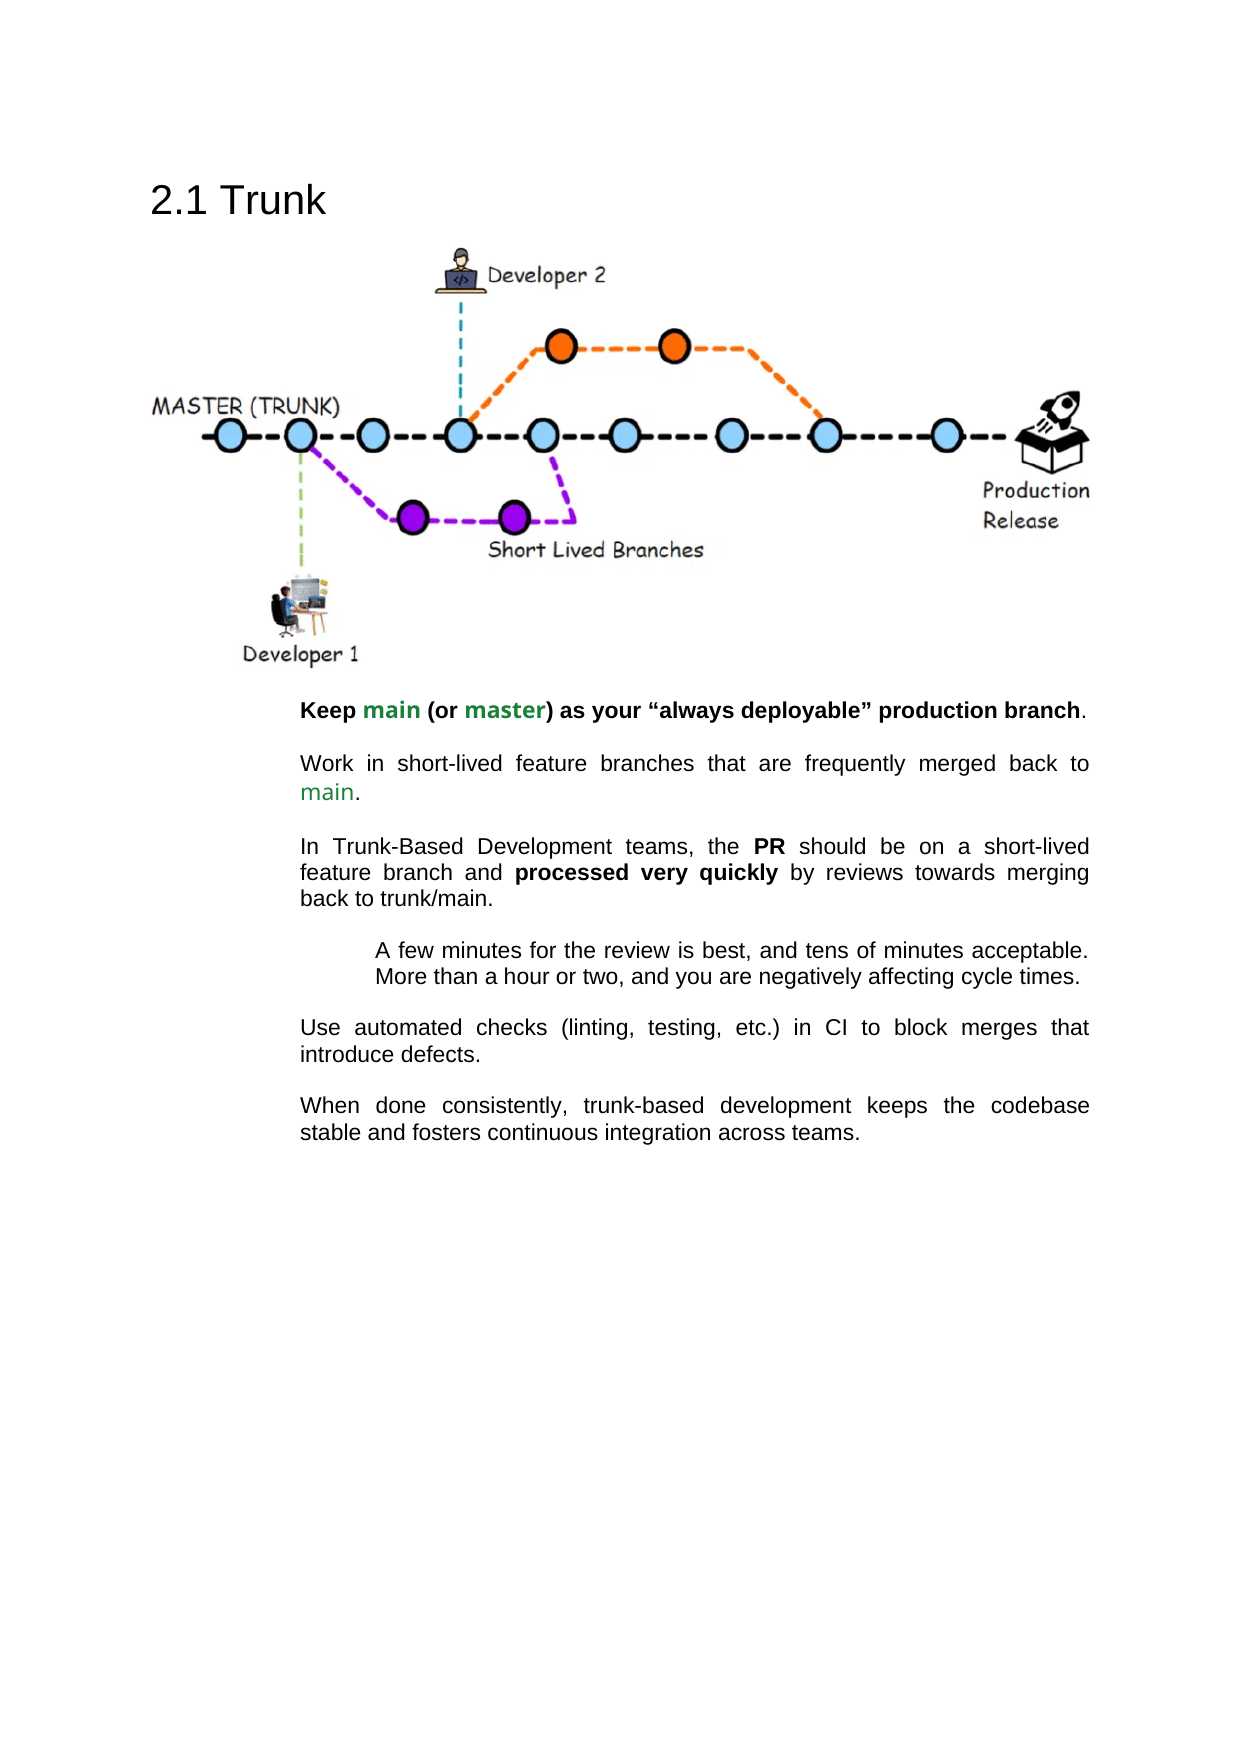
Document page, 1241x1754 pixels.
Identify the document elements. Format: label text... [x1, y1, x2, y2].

text In Trunk-Based Development teams, the PR should be on a short-lived feature branch and processed very quickly by reviews towards merging back to trunk/main. [300, 833, 1090, 912]
text A few minutes for the review is best, and tens of minutes acceptable. More than a hour or two, and you are negatively affecting cycle times. [375, 937, 1090, 989]
text Work in short-lived feature branches that are frequently merged back to main. [300, 750, 1090, 808]
text Use automated checks (linting, testing, etc.) in CI to block merges that introduce defects. [300, 1014, 1090, 1067]
text Keep main (or master) as your “always deployable” production branch. [300, 694, 1090, 725]
text When done consistently, trunk-based development keeps the codebase stable and fosters continuous integration across teams. [300, 1092, 1090, 1145]
subtitle 2.1 Trunk [150, 175, 1090, 223]
picture [150, 247, 1091, 669]
